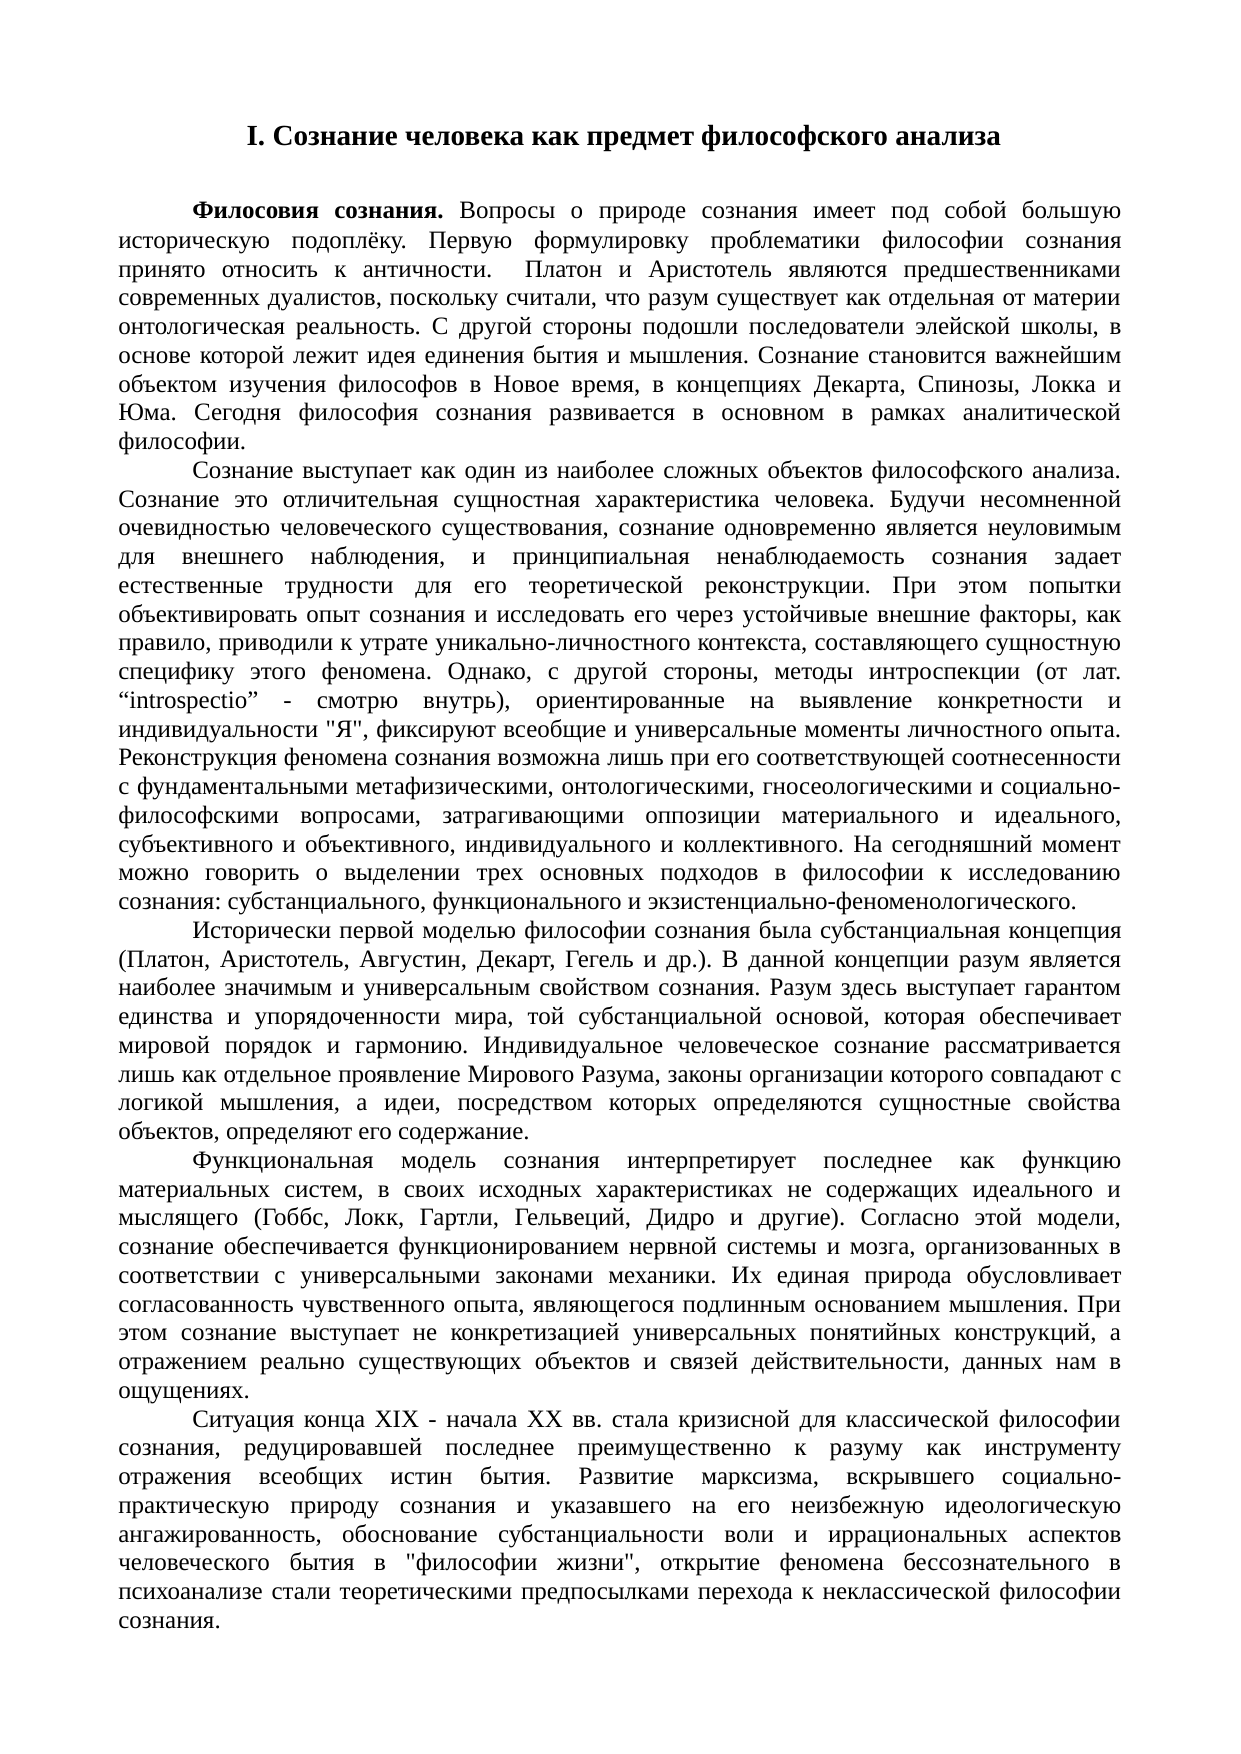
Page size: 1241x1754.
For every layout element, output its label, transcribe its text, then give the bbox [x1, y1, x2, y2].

text Исторически первой моделью философии сознания была субстанциальная концепция (Платон, Аристотель, Августин, Декарт, Гегель и др.). В данной концепции разум является наиболее значимым и универсальным свойством сознания. Разум здесь выступает гарантом единства и упорядоченности мира, той субстанциальной основой, которая обеспечивает мировой порядок и гармонию. Индивидуальное человеческое сознание рассматривается лишь как отдельное проявление Мирового Разума, законы организации которого совпадают с логикой мышления, а идеи, посредством которых определяются сущностные свойства объектов, определяют его содержание. [118, 915, 1122, 1145]
text Ситуация конца XIX - начала XX вв. стала кризисной для классической философии сознания, редуцировавшей последнее преимущественно к разуму как инструменту отражения всеобщих истин бытия. Развитие марксизма, вскрывшего социально-практическую природу сознания и указавшего на его неизбежную идеологическую ангажированность, обоснование субстанциальности воли и иррациональных аспектов человеческого бытия в "философии жизни", открытие феномена бессознательного в психоанализе стали теоретическими предпосылками перехода к неклассической философии сознания. [118, 1404, 1122, 1634]
text Сознание выступает как один из наиболее сложных объектов философского анализа. Сознание это отличительная сущностная характеристика человека. Будучи несомненной очевидностью человеческого существования, сознание одновременно является неуловимым для внешнего наблюдения, и принципиальная ненаблюдаемость сознания задает естественные трудности для его теоретической реконструкции. При этом попытки объективировать опыт сознания и исследовать его через устойчивые внешние факторы, как правило, приводили к утрате уникально-личностного контекста, составляющего сущностную специфику этого феномена. Однако, с другой стороны, методы интроспекции (от лат. “introspectio” - смотрю внутрь), ориентированные на выявление конкретности и индивидуальности "Я", фиксируют всеобщие и универсальные моменты личностного опыта. Реконструкция феномена сознания возможна лишь при его соответствующей соотнесенности с фундаментальными метафизическими, онтологическими, гносеологическими и социально-философскими вопросами, затрагивающими оппозиции материального и идеального, субъективного и объективного, индивидуального и коллективного. На сегодняшний момент можно говорить о выделении трех основных подходов в философии к исследованию сознания: субстанциального, функционального и экзистенциально-феноменологического. [118, 455, 1122, 915]
text Функциональная модель сознания интерпретирует последнее как функцию материальных систем, в своих исходных характеристиках не содержащих идеального и мыслящего (Гоббс, Локк, Гартли, Гельвеций, Дидро и другие). Согласно этой модели, сознание обеспечивается функционированием нервной системы и мозга, организованных в соответствии с универсальными законами механики. Их единая природа обусловливает согласованность чувственного опыта, являющегося подлинным основанием мышления. При этом сознание выступает не конкретизацией универсальных понятийных конструкций, а отражением реально существующих объектов и связей действительности, данных нам в ощущениях. [118, 1145, 1122, 1404]
text I. Сознание человека как предмет философского анализа [118, 118, 1122, 152]
text Филосовия сознания. Вопросы о природе сознания имеет под собой большую историческую подоплёку. Первую формулировку проблематики философии сознания принято относить к античности. Платон и Аристотель являются предшественниками современных дуалистов, поскольку считали, что разум существует как отдельная от материи онтологическая реальность. С другой стороны подошли последователи элейской школы, в основе которой лежит идея единения бытия и мышления. Сознание становится важнейшим объектом изучения философов в Новое время, в концепциях Декарта, Спинозы, Локка и Юма. Сегодня философия сознания развивается в основном в рамках аналитической философии. [118, 191, 1122, 455]
